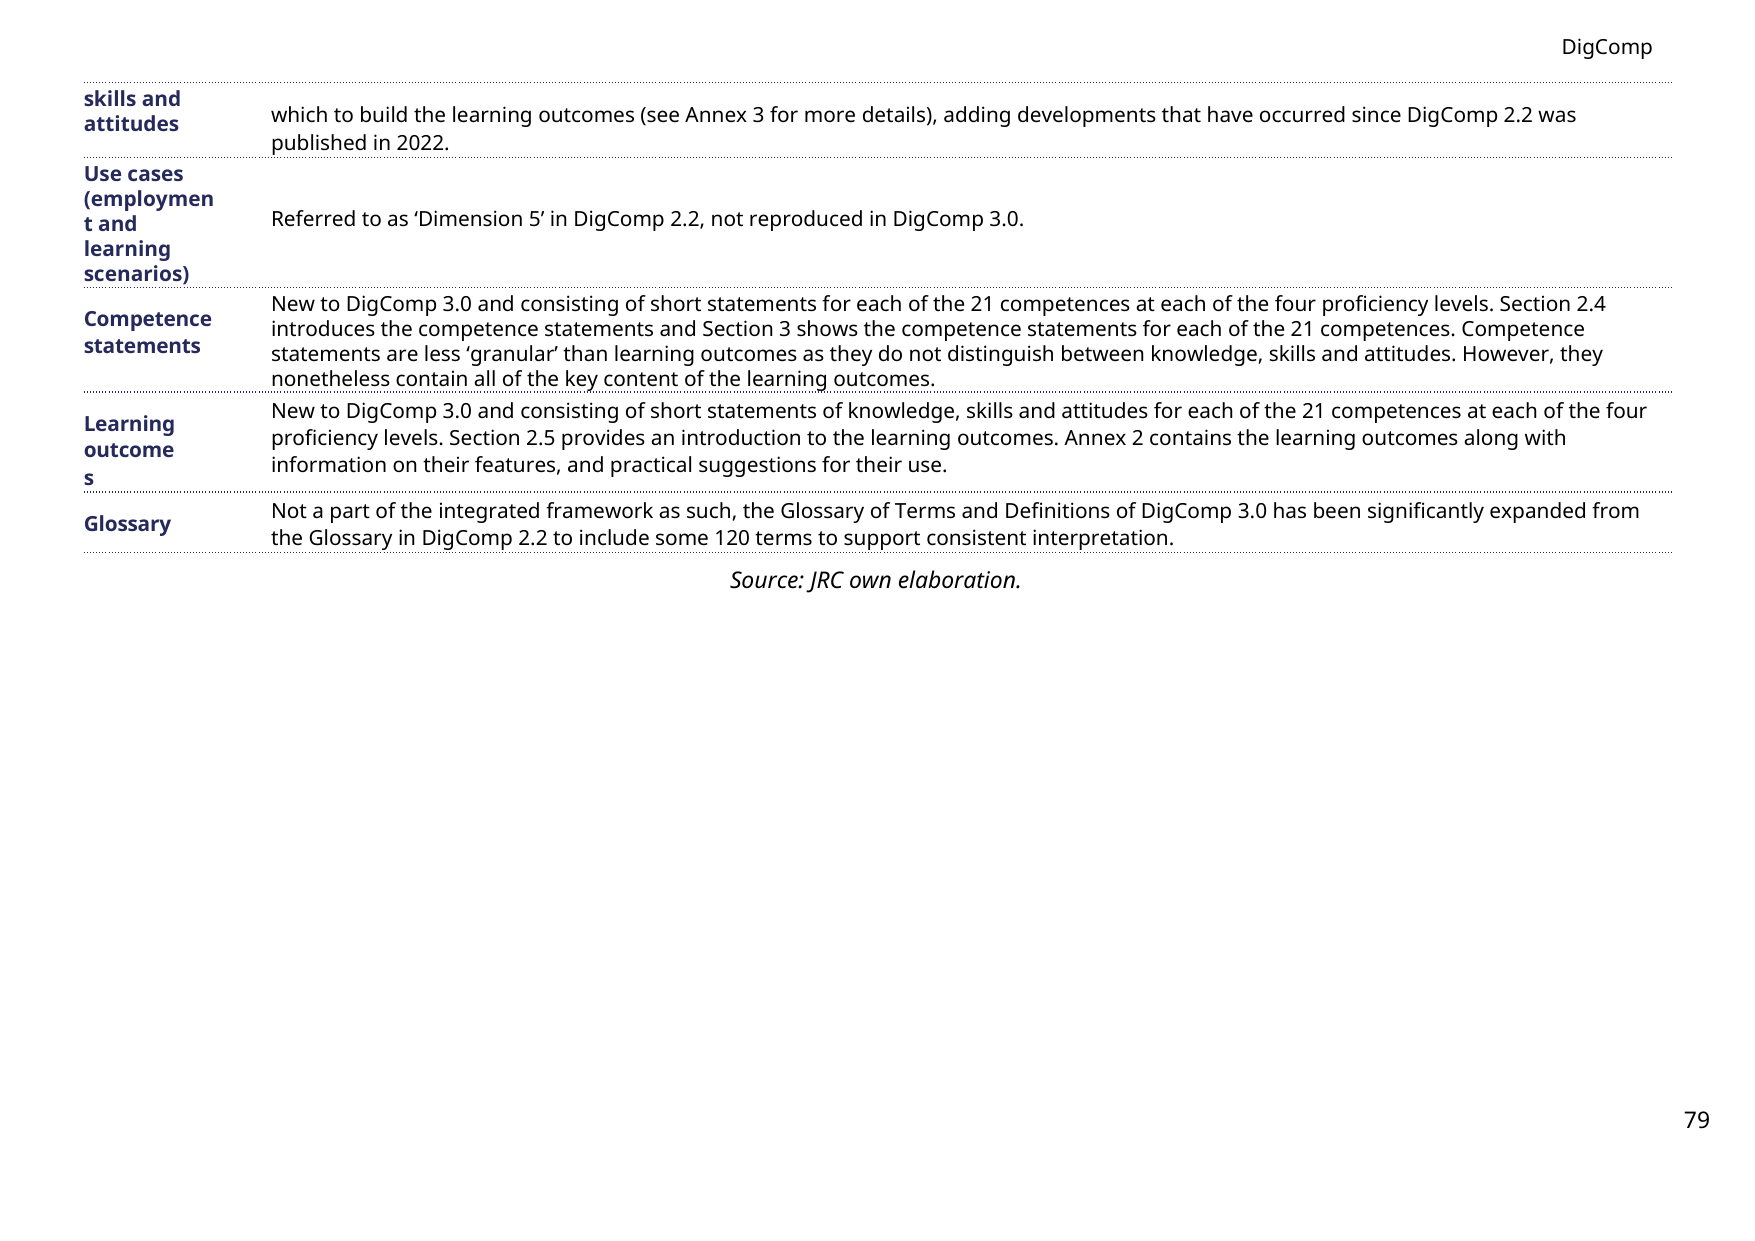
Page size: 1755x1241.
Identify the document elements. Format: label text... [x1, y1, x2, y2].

table_cell Competence statements [84, 286, 262, 391]
table_cell Use cases (employment and learning scenarios) [84, 157, 262, 286]
table_cell Referred to as ‘Dimension 5’ in DigComp 2.2, not reproduced in DigComp 3.0. [263, 157, 1672, 286]
table_cell Learning outcomes [84, 391, 262, 491]
table_cell which to build the learning outcomes (see Annex 3 for more details), adding developments that have occurred since DigComp 2.2 was published in 2022. [263, 82, 1672, 157]
table_cell New to DigComp 3.0 and consisting of short statements for each of the 21 competences at each of the four proficiency levels. Section 2.4 introduces the competence statements and Section 3 shows the competence statements for each of the 21 competences. Competence statements are less ‘granular’ than learning outcomes as they do not distinguish between knowledge, skills and attitudes. However, they nonetheless contain all of the key content of the learning outcomes. [263, 286, 1672, 391]
table_cell Glossary [84, 491, 262, 551]
table_cell skills and attitudes [84, 82, 262, 157]
table_cell New to DigComp 3.0 and consisting of short statements of knowledge, skills and attitudes for each of the 21 competences at each of the four proficiency levels. Section 2.5 provides an introduction to the learning outcomes. Annex 2 contains the learning outcomes along with information on their features, and practical suggestions for their use. [263, 391, 1672, 491]
table_cell Not a part of the integrated framework as such, the Glossary of Terms and Definitions of DigComp 3.0 has been significantly expanded from the Glossary in DigComp 2.2 to include some 120 terms to support consistent interpretation. [263, 491, 1672, 551]
text Source: JRC own elaboration. [274, 564, 1480, 595]
